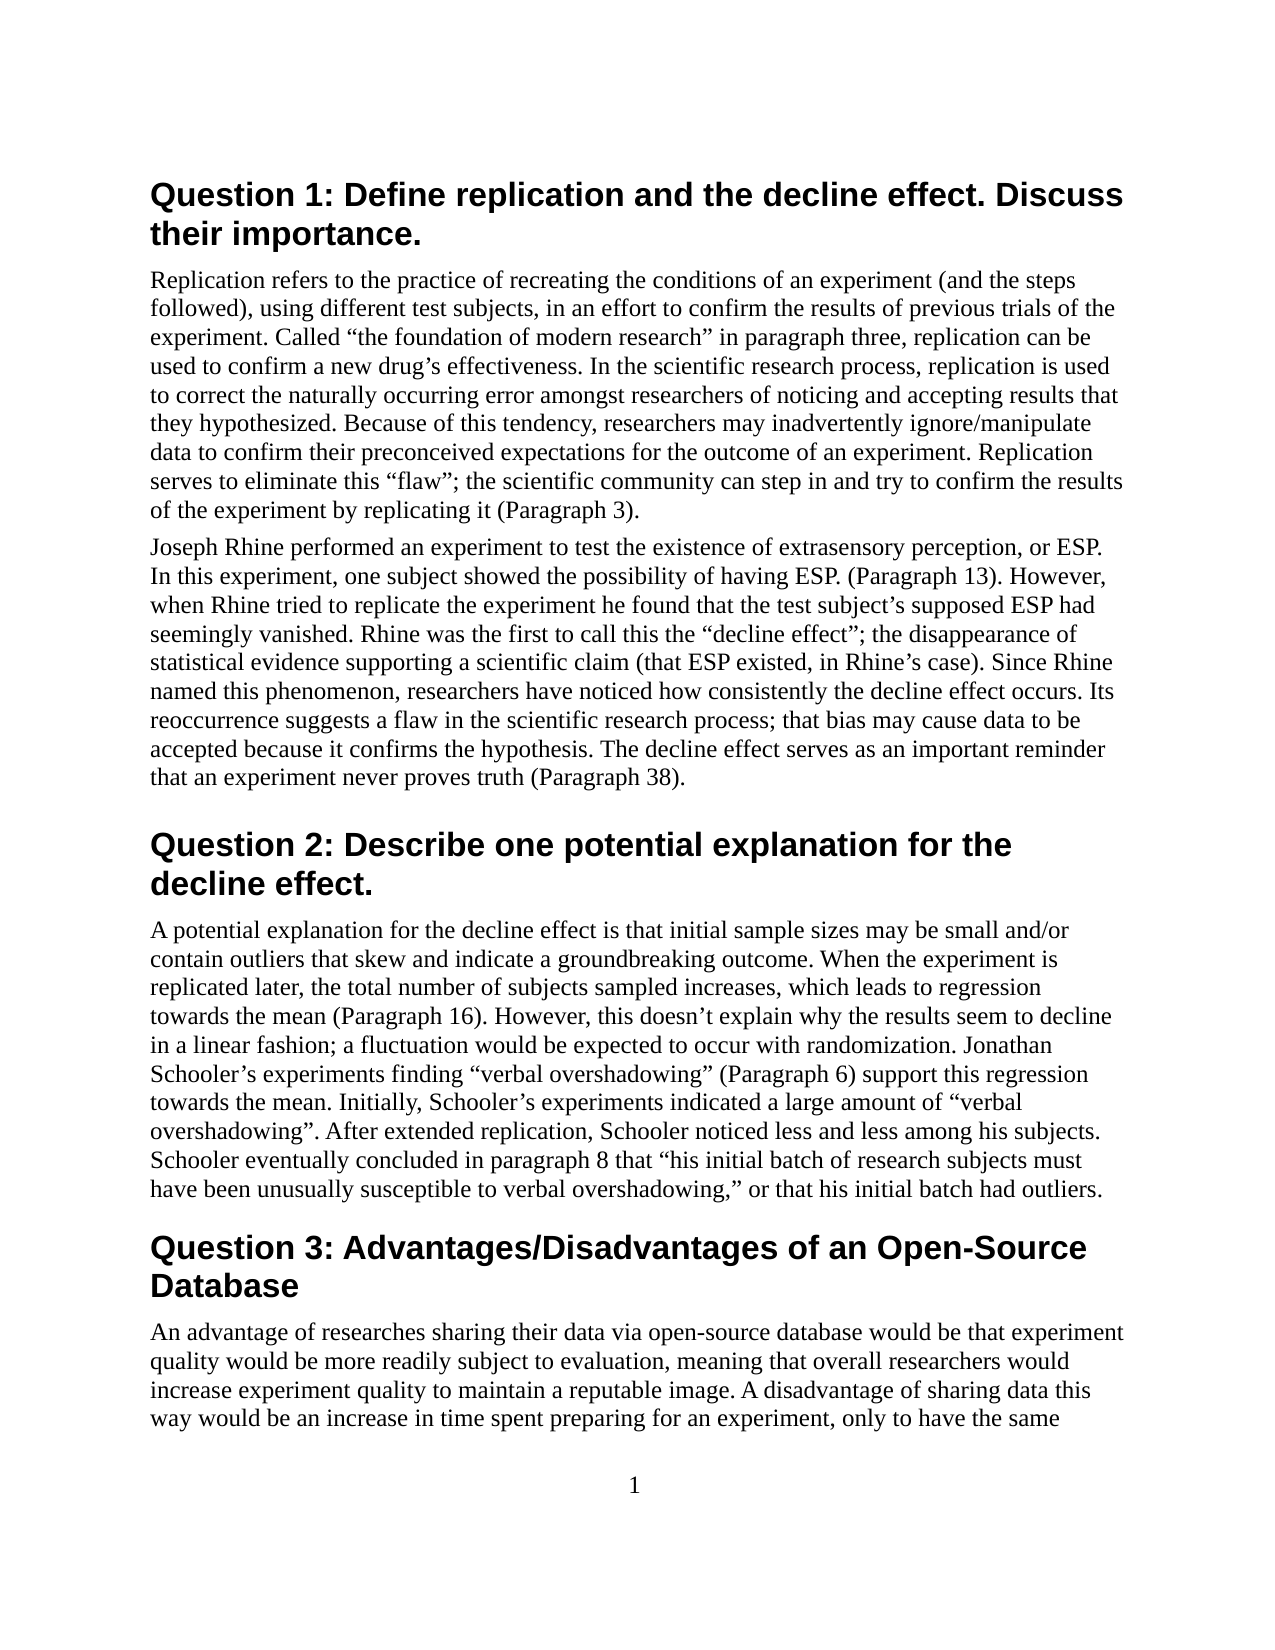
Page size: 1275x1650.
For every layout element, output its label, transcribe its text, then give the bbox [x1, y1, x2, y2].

subtitle Question 3: Advantages/Disadvantages of an Open-Source Database [150, 1227, 1125, 1305]
text Joseph Rhine performed an experiment to test the existence of extrasensory perception, or ESP. In this experiment, one subject showed the possibility of having ESP. (Paragraph 13). However, when Rhine tried to replicate the experiment he found that the test subject’s supposed ESP had seemingly vanished. Rhine was the first to call this the “decline effect”; the disappearance of statistical evidence supporting a scientific claim (that ESP existed, in Rhine’s case). Since Rhine named this phenomenon, researchers have noticed how consistently the decline effect occurs. Its reoccurrence suggests a flaw in the scientific research process; that bias may cause data to be accepted because it confirms the hypothesis. The decline effect serves as an important reminder that an experiment never proves truth (Paragraph 38). [150, 532, 1125, 791]
text An advantage of researches sharing their data via open-source database would be that experiment quality would be more readily subject to evaluation, meaning that overall researchers would increase experiment quality to maintain a reputable image. A disadvantage of sharing data this way would be an increase in time spent preparing for an experiment, only to have the same [150, 1317, 1125, 1432]
subtitle Question 2: Describe one potential explanation for the decline effect. [150, 825, 1125, 902]
text Replication refers to the practice of recreating the conditions of an experiment (and the steps followed), using different test subjects, in an effort to confirm the results of previous trials of the experiment. Called “the foundation of modern research” in paragraph three, replication can be used to confirm a new drug’s effectiveness. In the scientific research process, replication is used to correct the naturally occurring error amongst researchers of noticing and accepting results that they hypothesized. Because of this tendency, researchers may inadvertently ignore/manipulate data to confirm their preconceived expectations for the outcome of an experiment. Replication serves to eliminate this “flaw”; the scientific community can step in and try to confirm the results of the experiment by replicating it (Paragraph 3). [150, 265, 1125, 523]
text A potential explanation for the decline effect is that initial sample sizes may be small and/or contain outliers that skew and indicate a groundbreaking outcome. When the experiment is replicated later, the total number of subjects sampled increases, which leads to regression towards the mean (Paragraph 16). However, this doesn’t explain why the results seem to decline in a linear fashion; a fluctuation would be expected to occur with randomization. Jonathan Schooler’s experiments finding “verbal overshadowing” (Paragraph 6) support this regression towards the mean. Initially, Schooler’s experiments indicated a large amount of “verbal overshadowing”. After extended replication, Schooler noticed less and less among his subjects. Schooler eventually concluded in paragraph 8 that “his initial batch of research subjects must have been unusually susceptible to verbal overshadowing,” or that his initial batch had outliers. [150, 915, 1125, 1202]
subtitle Question 1: Define replication and the decline effect. Discuss their importance. [150, 175, 1125, 252]
